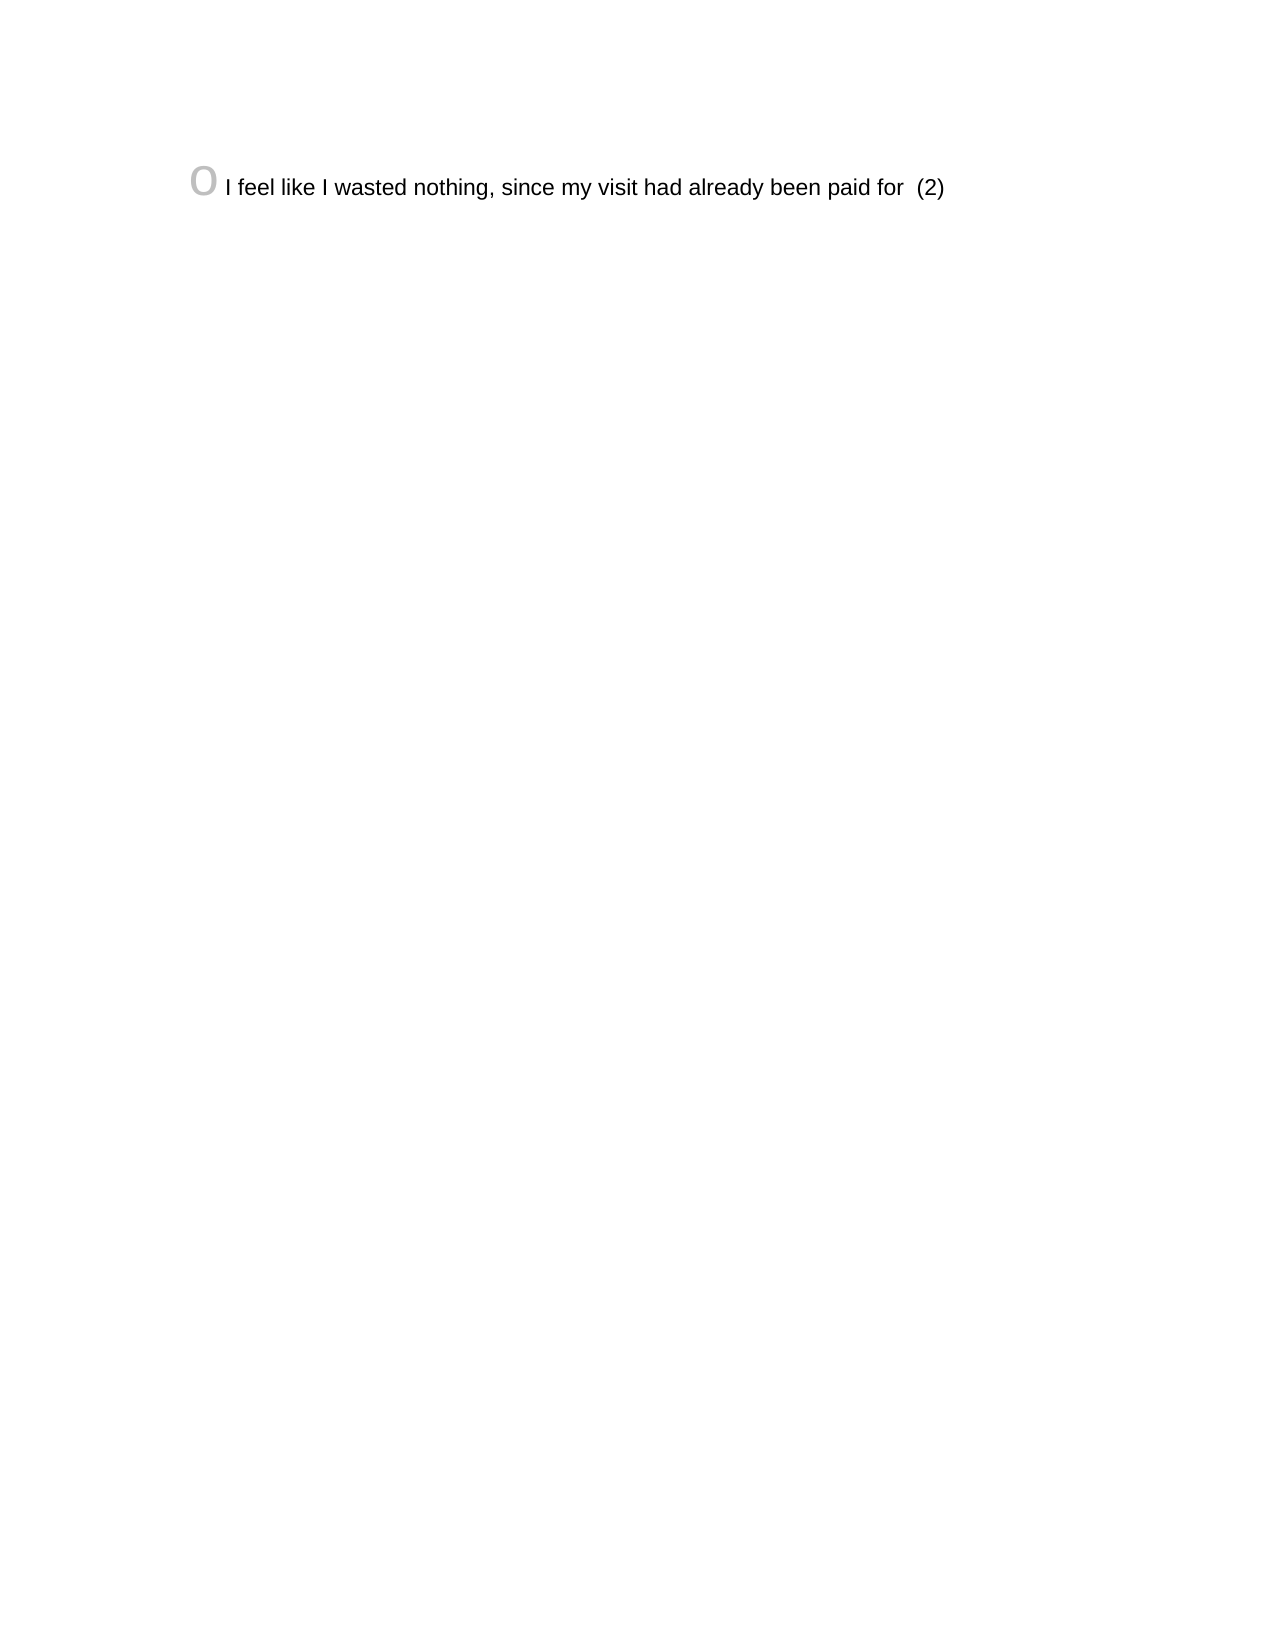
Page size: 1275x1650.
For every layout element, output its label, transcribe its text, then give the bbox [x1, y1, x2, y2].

list I feel like I wasted nothing, since my visit had already been paid for (2) [187, 150, 1125, 211]
